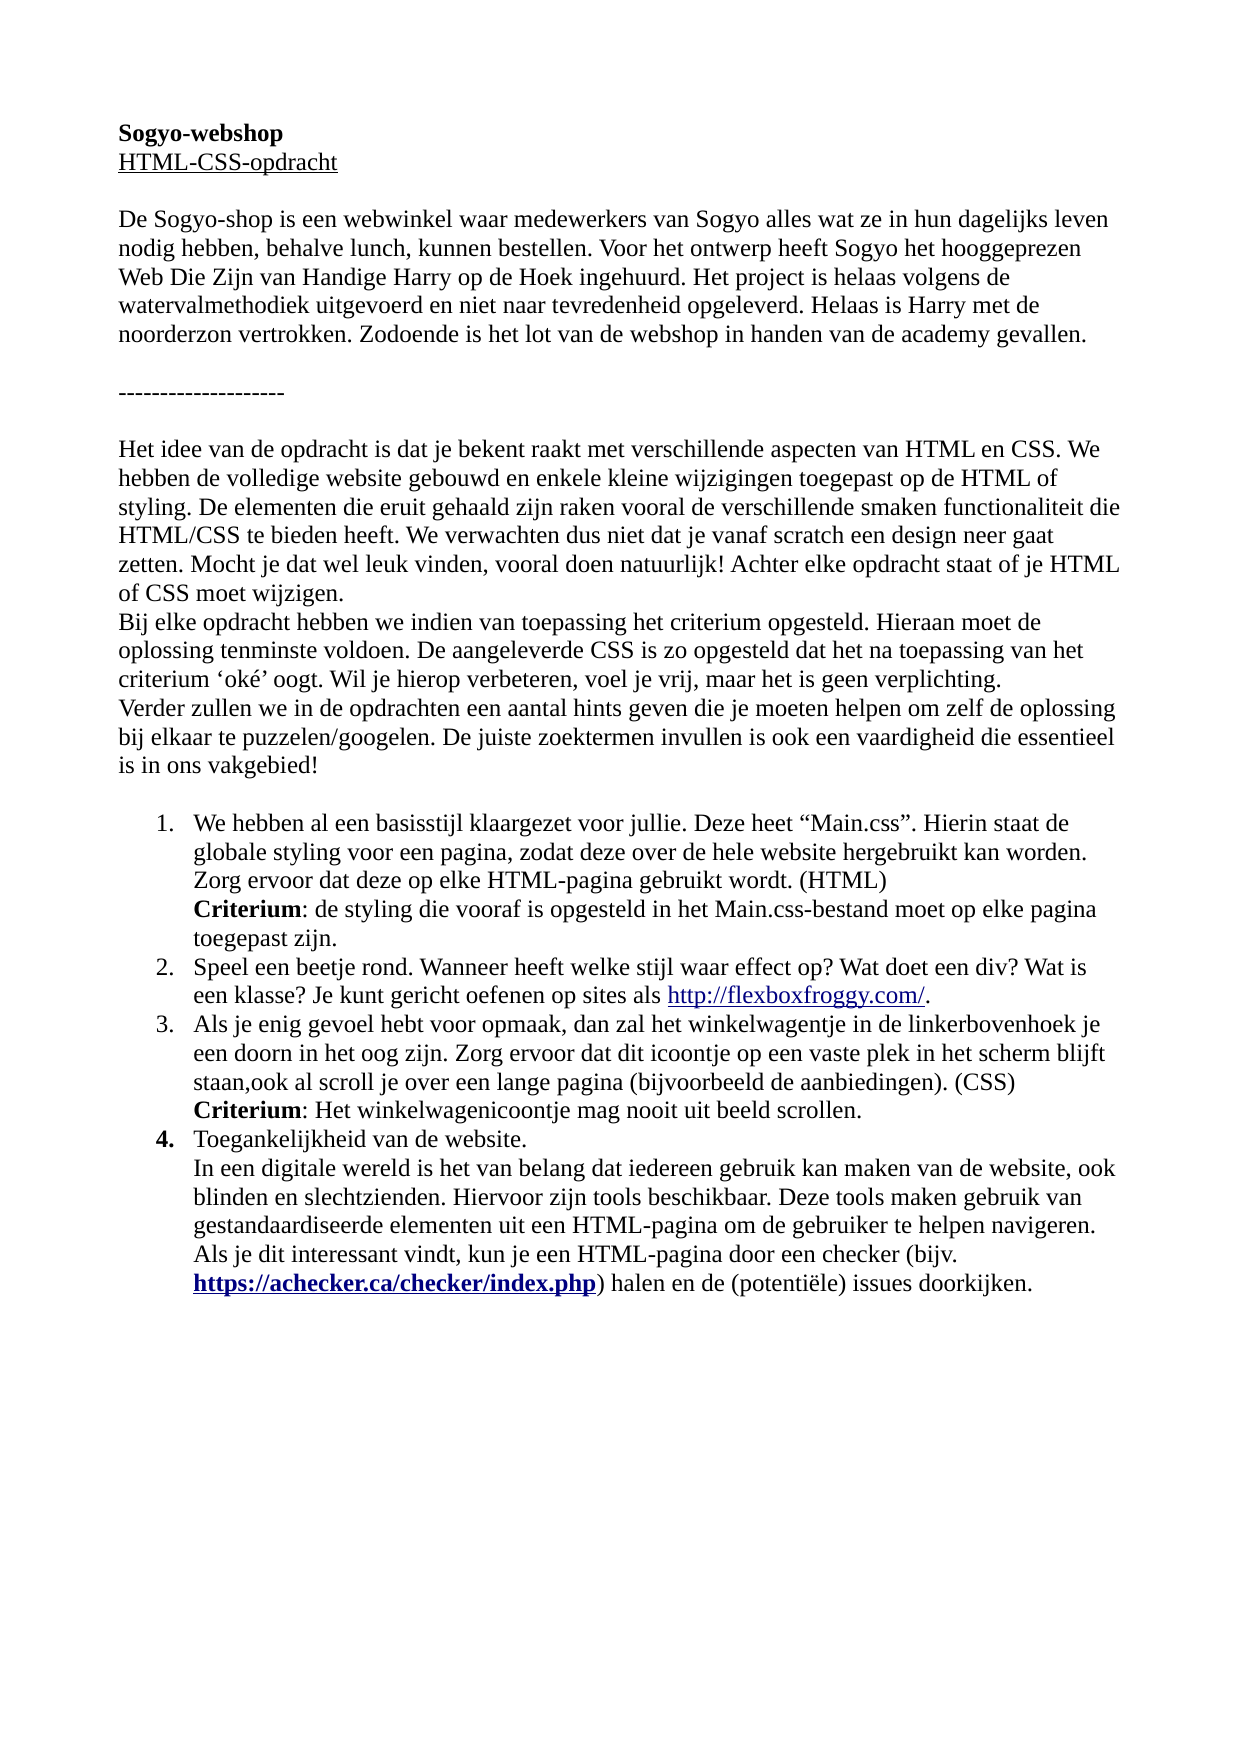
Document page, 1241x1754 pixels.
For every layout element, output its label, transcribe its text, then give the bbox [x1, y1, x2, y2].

list Als je enig gevoel hebt voor opmaak, dan zal het winkelwagentje in de linkerbovenhoek je een doorn in het oog zijn. Zorg ervoor dat dit icoontje op een vaste plek in het scherm blijft staan,ook al scroll je over een lange pagina (bijvoorbeeld de aanbiedingen). (CSS) Criterium: Het winkelwagenicoontje mag nooit uit beeld scrollen. [156, 1009, 1122, 1124]
text -------------------- [118, 377, 1122, 406]
text Het idee van de opdracht is dat je bekent raakt met verschillende aspecten van HTML en CSS. We hebben de volledige website gebouwd en enkele kleine wijzigingen toegepast op de HTML of styling. De elementen die eruit gehaald zijn raken vooral de verschillende smaken functionaliteit die HTML/CSS te bieden heeft. We verwachten dus niet dat je vanaf scratch een design neer gaat zetten. Mocht je dat wel leuk vinden, vooral doen natuurlijk! Achter elke opdracht staat of je HTML of CSS moet wijzigen. [118, 434, 1122, 607]
text Bij elke opdracht hebben we indien van toepassing het criterium opgesteld. Hieraan moet de oplossing tenminste voldoen. De aangeleverde CSS is zo opgesteld dat het na toepassing van het criterium ‘oké’ oogt. Wil je hierop verbeteren, voel je vrij, maar het is geen verplichting. [118, 607, 1122, 693]
list Speel een beetje rond. Wanneer heeft welke stijl waar effect op? Wat doet een div? Wat is een klasse? Je kunt gericht oefenen op sites als http://flexboxfroggy.com/. [156, 952, 1122, 1009]
text HTML-CSS-opdracht [118, 147, 1122, 176]
list Toegankelijkheid van de website. In een digitale wereld is het van belang dat iedereen gebruik kan maken van de website, ook blinden en slechtzienden. Hiervoor zijn tools beschikbaar. Deze tools maken gebruik van gestandaardiseerde elementen uit een HTML-pagina om de gebruiker te helpen navigeren. Als je dit interessant vindt, kun je een HTML-pagina door een checker (bijv. https://achecker.ca/checker/index.php) halen en de (potentiële) issues doorkijken. [156, 1124, 1122, 1297]
text Sogyo-webshop [118, 118, 1122, 147]
text Verder zullen we in de opdrachten een aantal hints geven die je moeten helpen om zelf de oplossing bij elkaar te puzzelen/googelen. De juiste zoektermen invullen is ook een vaardigheid die essentieel is in ons vakgebied! [118, 693, 1122, 779]
text De Sogyo-shop is een webwinkel waar medewerkers van Sogyo alles wat ze in hun dagelijks leven nodig hebben, behalve lunch, kunnen bestellen. Voor het ontwerp heeft Sogyo het hooggeprezen Web Die Zijn van Handige Harry op de Hoek ingehuurd. Het project is helaas volgens de watervalmethodiek uitgevoerd en niet naar tevredenheid opgeleverd. Helaas is Harry met de noorderzon vertrokken. Zodoende is het lot van de webshop in handen van de academy gevallen. [118, 204, 1122, 348]
list We hebben al een basisstijl klaargezet voor jullie. Deze heet “Main.css”. Hierin staat de globale styling voor een pagina, zodat deze over de hele website hergebruikt kan worden. Zorg ervoor dat deze op elke HTML-pagina gebruikt wordt. (HTML) Criterium: de styling die vooraf is opgesteld in het Main.css-bestand moet op elke pagina toegepast zijn. [156, 808, 1122, 952]
